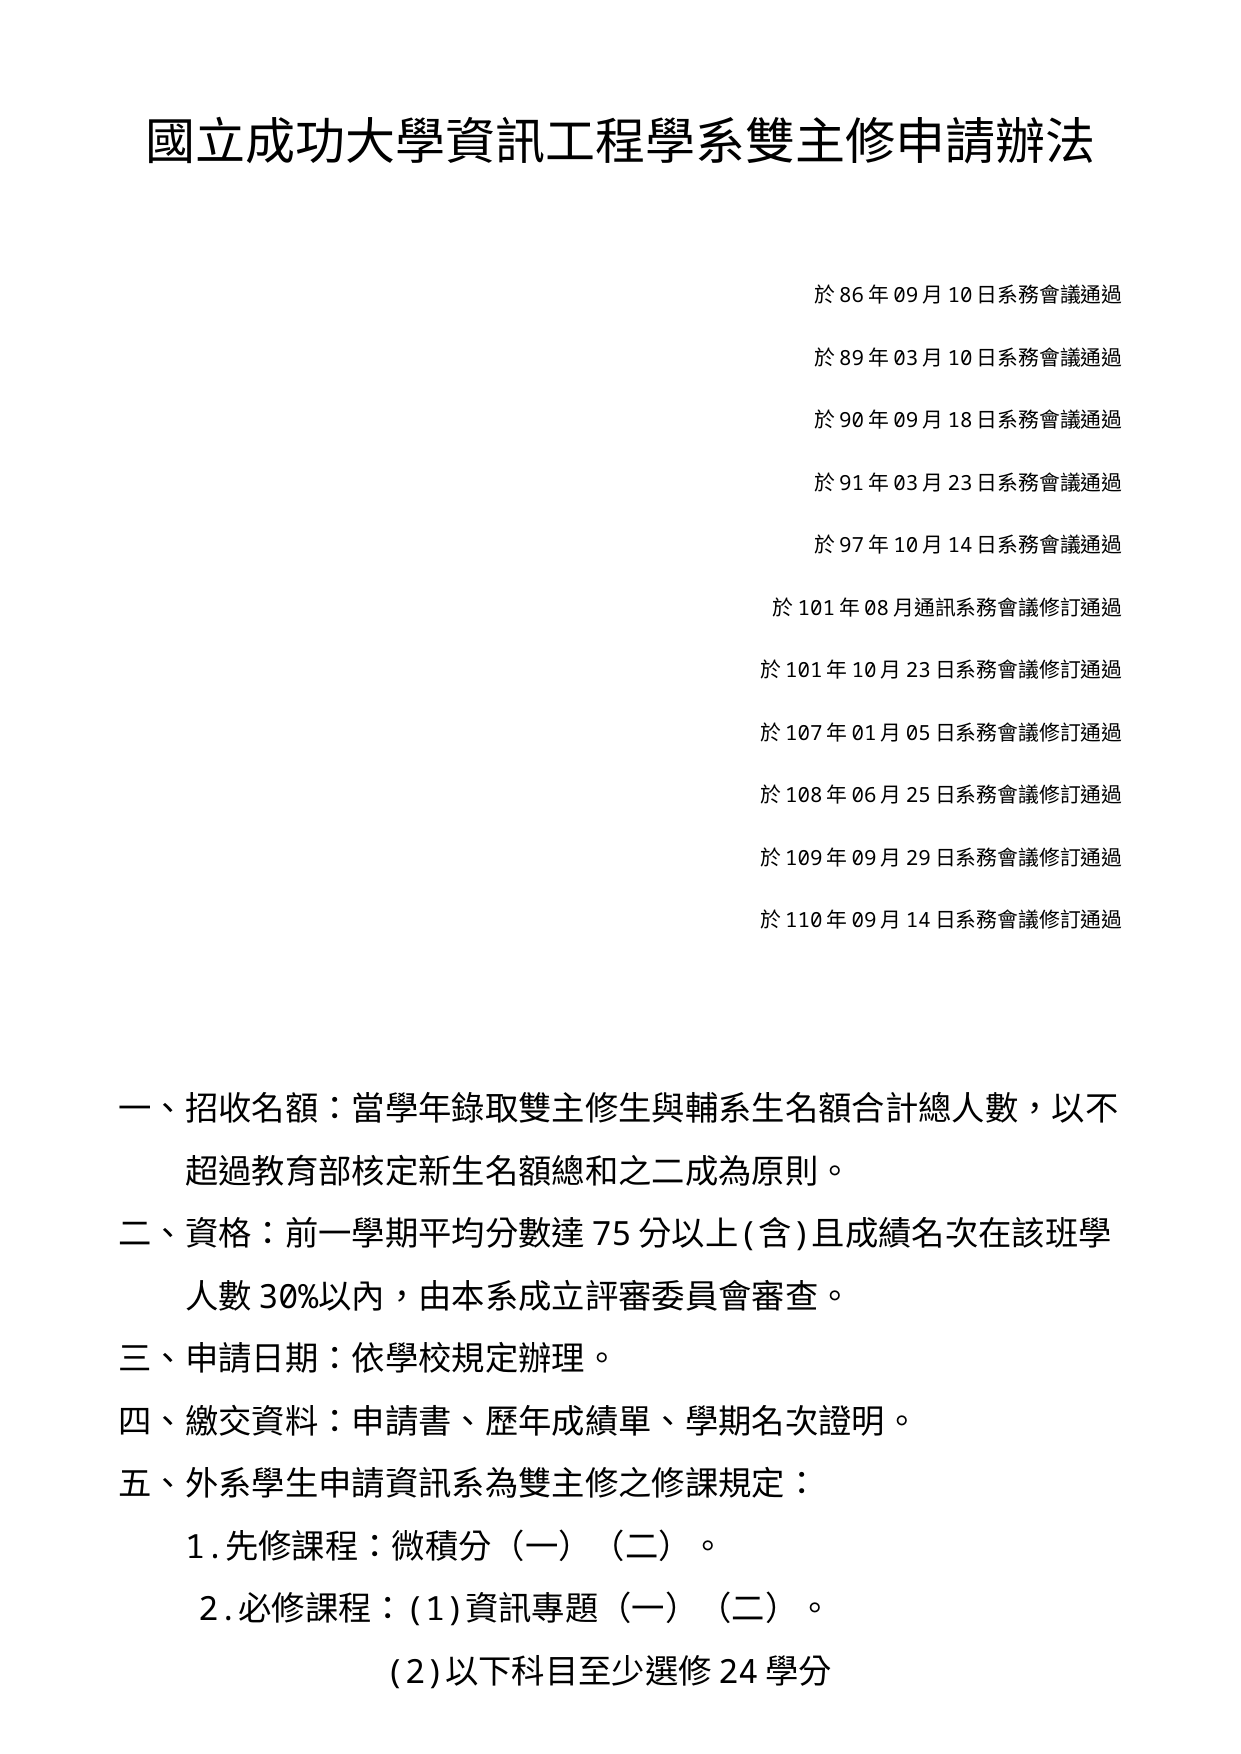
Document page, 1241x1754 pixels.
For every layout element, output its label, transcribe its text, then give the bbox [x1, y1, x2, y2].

text 於109年09月29日系務會議修訂通過 [118, 814, 1122, 877]
text 三、申請日期：依學校規定辦理。 [118, 1314, 1122, 1377]
text 於90年09月18日系務會議通過 [118, 377, 1122, 439]
text 於86年09月10日系務會議通過 [118, 252, 1122, 314]
text 二、資格：前一學期平均分數達75分以上(含)且成績名次在該班學人數30%以內，由本系成立評審委員會審查。 [118, 1189, 1122, 1314]
text (2)以下科目至少選修24學分 [318, 1627, 1122, 1689]
text 四、繳交資料：申請書、歷年成績單、學期名次證明。 [118, 1377, 1122, 1439]
text 於108年06月25日系務會議修訂通過 [118, 752, 1122, 814]
text 於110年09月14日系務會議修訂通過 [118, 877, 1122, 939]
text 於91年03月23日系務會議通過 [118, 439, 1122, 502]
text 五、外系學生申請資訊系為雙主修之修課規定： [118, 1439, 1122, 1502]
text 2.必修課程：(1)資訊專題（一）（二）。 [118, 1564, 1122, 1627]
text 於97年10月14日系務會議通過 [118, 502, 1122, 564]
text 於107年01月05日系務會議修訂通過 [118, 689, 1122, 752]
text 1.先修課程：微積分（一）（二）。 [118, 1502, 1122, 1564]
text 於101年08月通訊系務會議修訂通過 [118, 564, 1122, 627]
text 國立成功大學資訊工程學系雙主修申請辦法 [118, 64, 1122, 189]
text 於89年03月10日系務會議通過 [118, 314, 1122, 377]
text 於101年10月23日系務會議修訂通過 [118, 627, 1122, 689]
text 一、招收名額：當學年錄取雙主修生與輔系生名額合計總人數，以不超過教育部核定新生名額總和之二成為原則。 [118, 1064, 1122, 1189]
